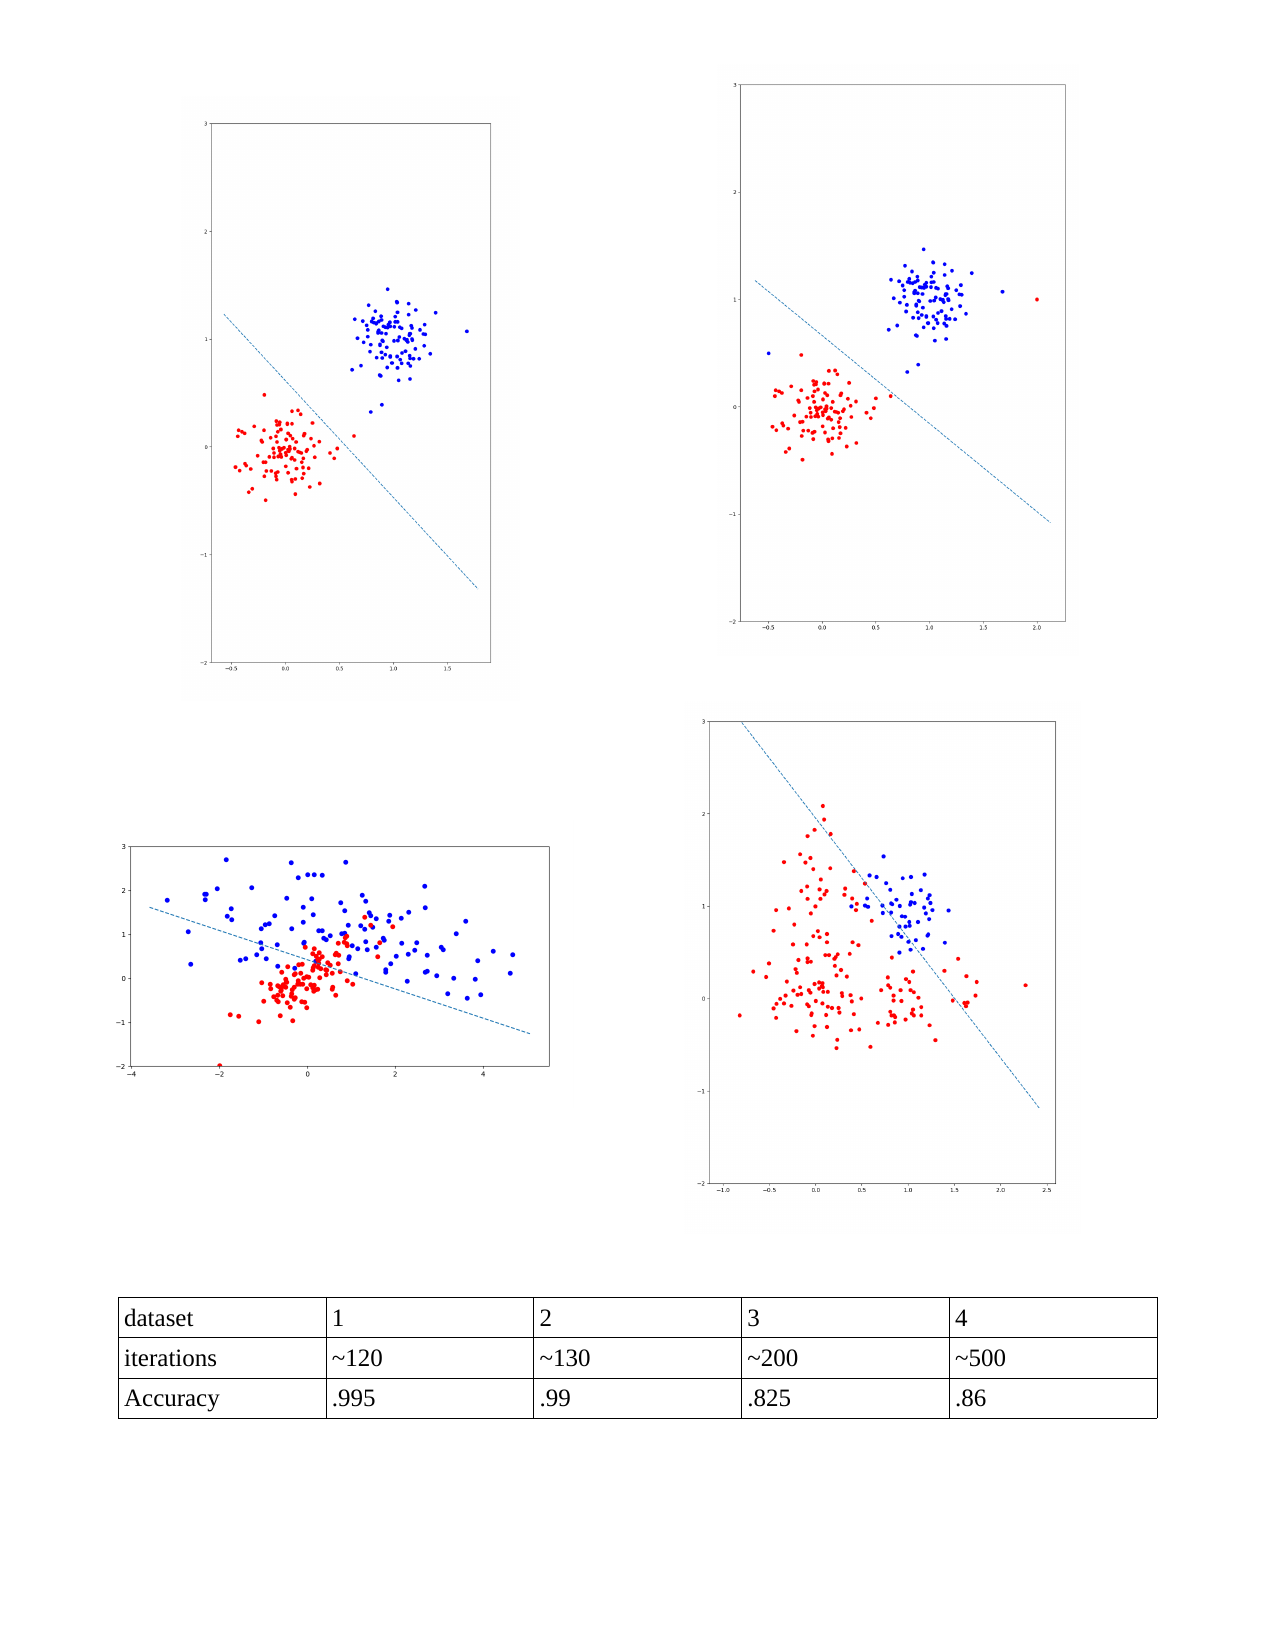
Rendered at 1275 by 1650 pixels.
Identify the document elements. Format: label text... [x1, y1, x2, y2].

table_cell ~500 [950, 1338, 1157, 1377]
table_cell Accuracy [119, 1379, 326, 1418]
table_header dataset [119, 1298, 326, 1337]
table_cell ~200 [742, 1338, 949, 1377]
table_cell .995 [327, 1379, 533, 1418]
picture [717, 64, 1079, 656]
table_cell .825 [742, 1379, 949, 1418]
table_header 1 [327, 1298, 533, 1337]
table_cell ~130 [534, 1338, 741, 1377]
table_cell .86 [950, 1379, 1157, 1418]
table_header 3 [742, 1298, 949, 1337]
picture [94, 820, 574, 1108]
table_header 4 [950, 1298, 1157, 1337]
table_cell .99 [534, 1379, 741, 1418]
table_header 2 [534, 1298, 741, 1337]
picture [683, 701, 1081, 1234]
picture [181, 96, 520, 701]
table_cell ~120 [327, 1338, 533, 1377]
table_cell iterations [119, 1338, 326, 1377]
